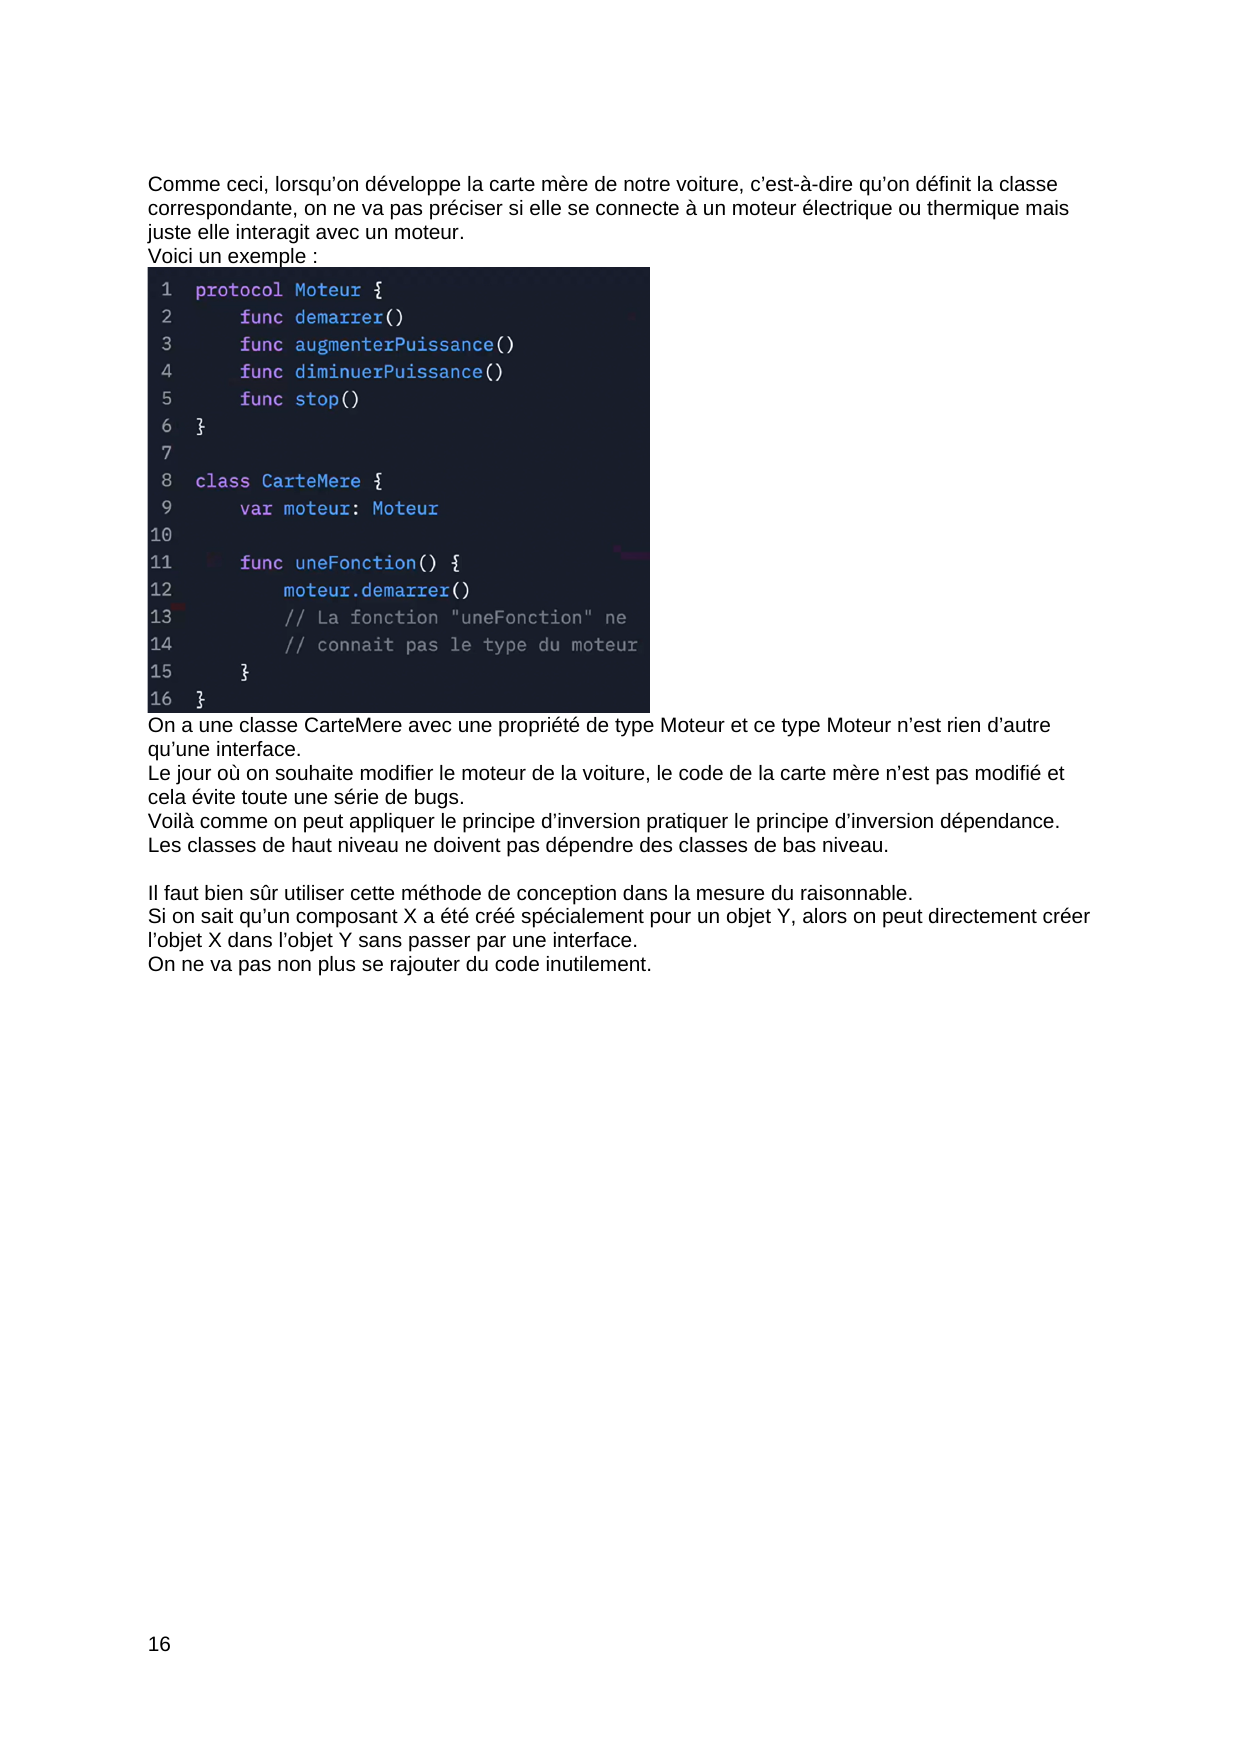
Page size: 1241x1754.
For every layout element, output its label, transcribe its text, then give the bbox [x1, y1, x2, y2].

text Si on sait qu’un composant X a été créé spécialement pour un objet Y, alors on peut directement créer l’objet X dans l’objet Y sans passer par une interface. [148, 904, 1093, 952]
text Les classes de haut niveau ne doivent pas dépendre des classes de bas niveau. [148, 832, 1093, 856]
text Voilà comme on peut appliquer le principe d’inversion pratiquer le principe d’inversion dépendance. [148, 808, 1093, 832]
text Le jour où on souhaite modifier le moteur de la voiture, le code de la carte mère n’est pas modifié et cela évite toute une série de bugs. [148, 761, 1093, 808]
text On a une classe CarteMere avec une propriété de type Moteur et ce type Moteur n’est rien d’autre qu’une interface. [148, 713, 1093, 761]
picture [147, 267, 650, 713]
text Comme ceci, lorsqu’on développe la carte mère de notre voiture, c’est-à-dire qu’on définit la classe correspondante, on ne va pas préciser si elle se connecte à un moteur électrique ou thermique mais juste elle interagit avec un moteur. [148, 172, 1093, 243]
text Voici un exemple : [148, 243, 1093, 267]
text On ne va pas non plus se rajouter du code inutilement. [148, 952, 1093, 976]
text Il faut bien sûr utiliser cette méthode de conception dans la mesure du raisonnable. [148, 880, 1093, 904]
